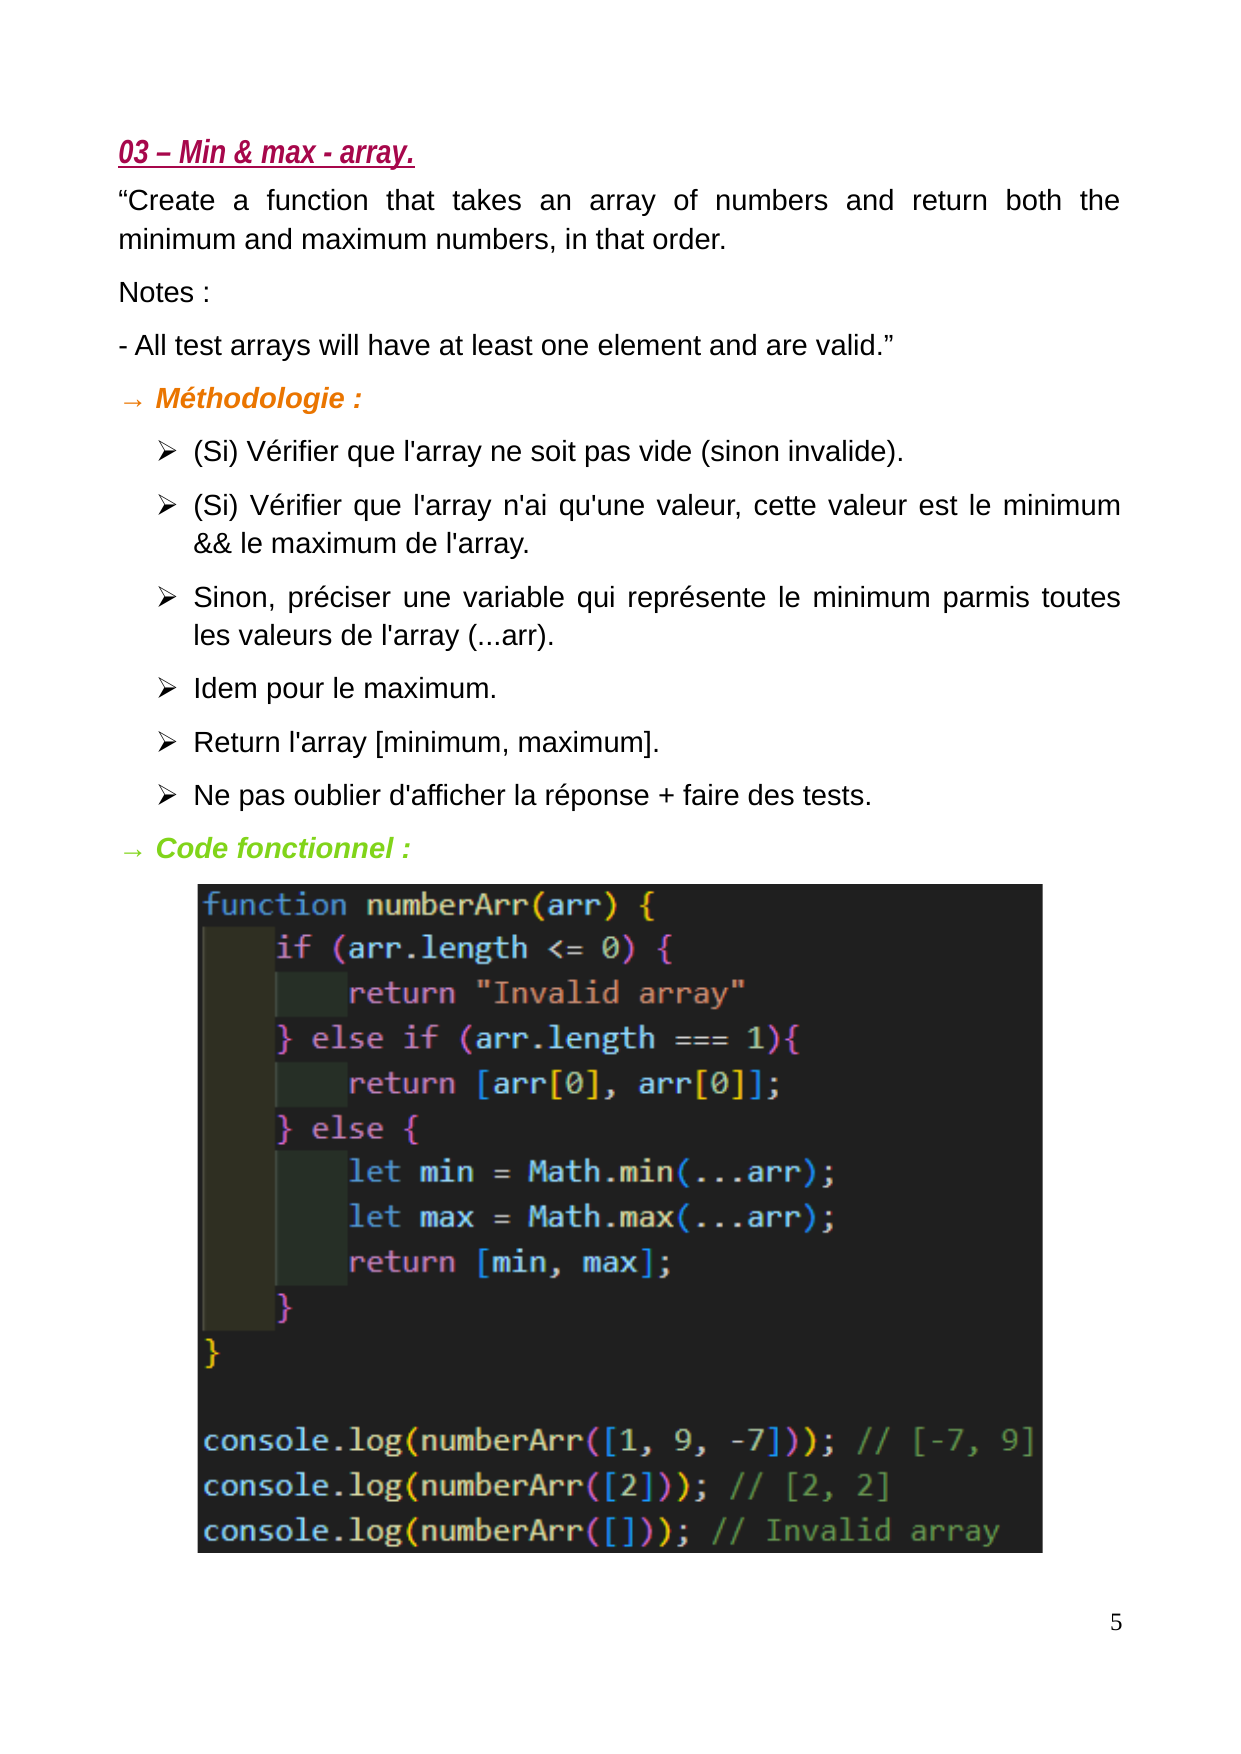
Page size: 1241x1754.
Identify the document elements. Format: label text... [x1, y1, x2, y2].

text “Create a function that takes an array of numbers and return both the minimum and maximum numbers, in that order. [118, 183, 1122, 256]
list Idem pour le maximum. [156, 672, 1122, 705]
picture [197, 884, 1043, 1553]
list Sinon, préciser une variable qui représente le minimum parmis toutes les valeurs de l'array (...arr). [156, 580, 1122, 652]
list (Si) Vérifier que l'array ne soit pas vide (sinon invalide). [156, 434, 1122, 468]
text → Méthodologie : [118, 381, 1122, 415]
list Ne pas oublier d'afficher la réponse + faire des tests. [156, 778, 1122, 812]
list Return l'array [minimum, maximum]. [156, 725, 1122, 759]
subtitle 03 – Min & max - array. [118, 133, 1122, 171]
text Notes : [118, 275, 1122, 309]
text - All test arrays will have at least one element and are valid.” [118, 328, 1122, 362]
list (Si) Vérifier que l'array n'ai qu'une valeur, cette valeur est le minimum && le maximum de l'array. [156, 488, 1122, 560]
text → Code fonctionnel : [118, 832, 1122, 865]
